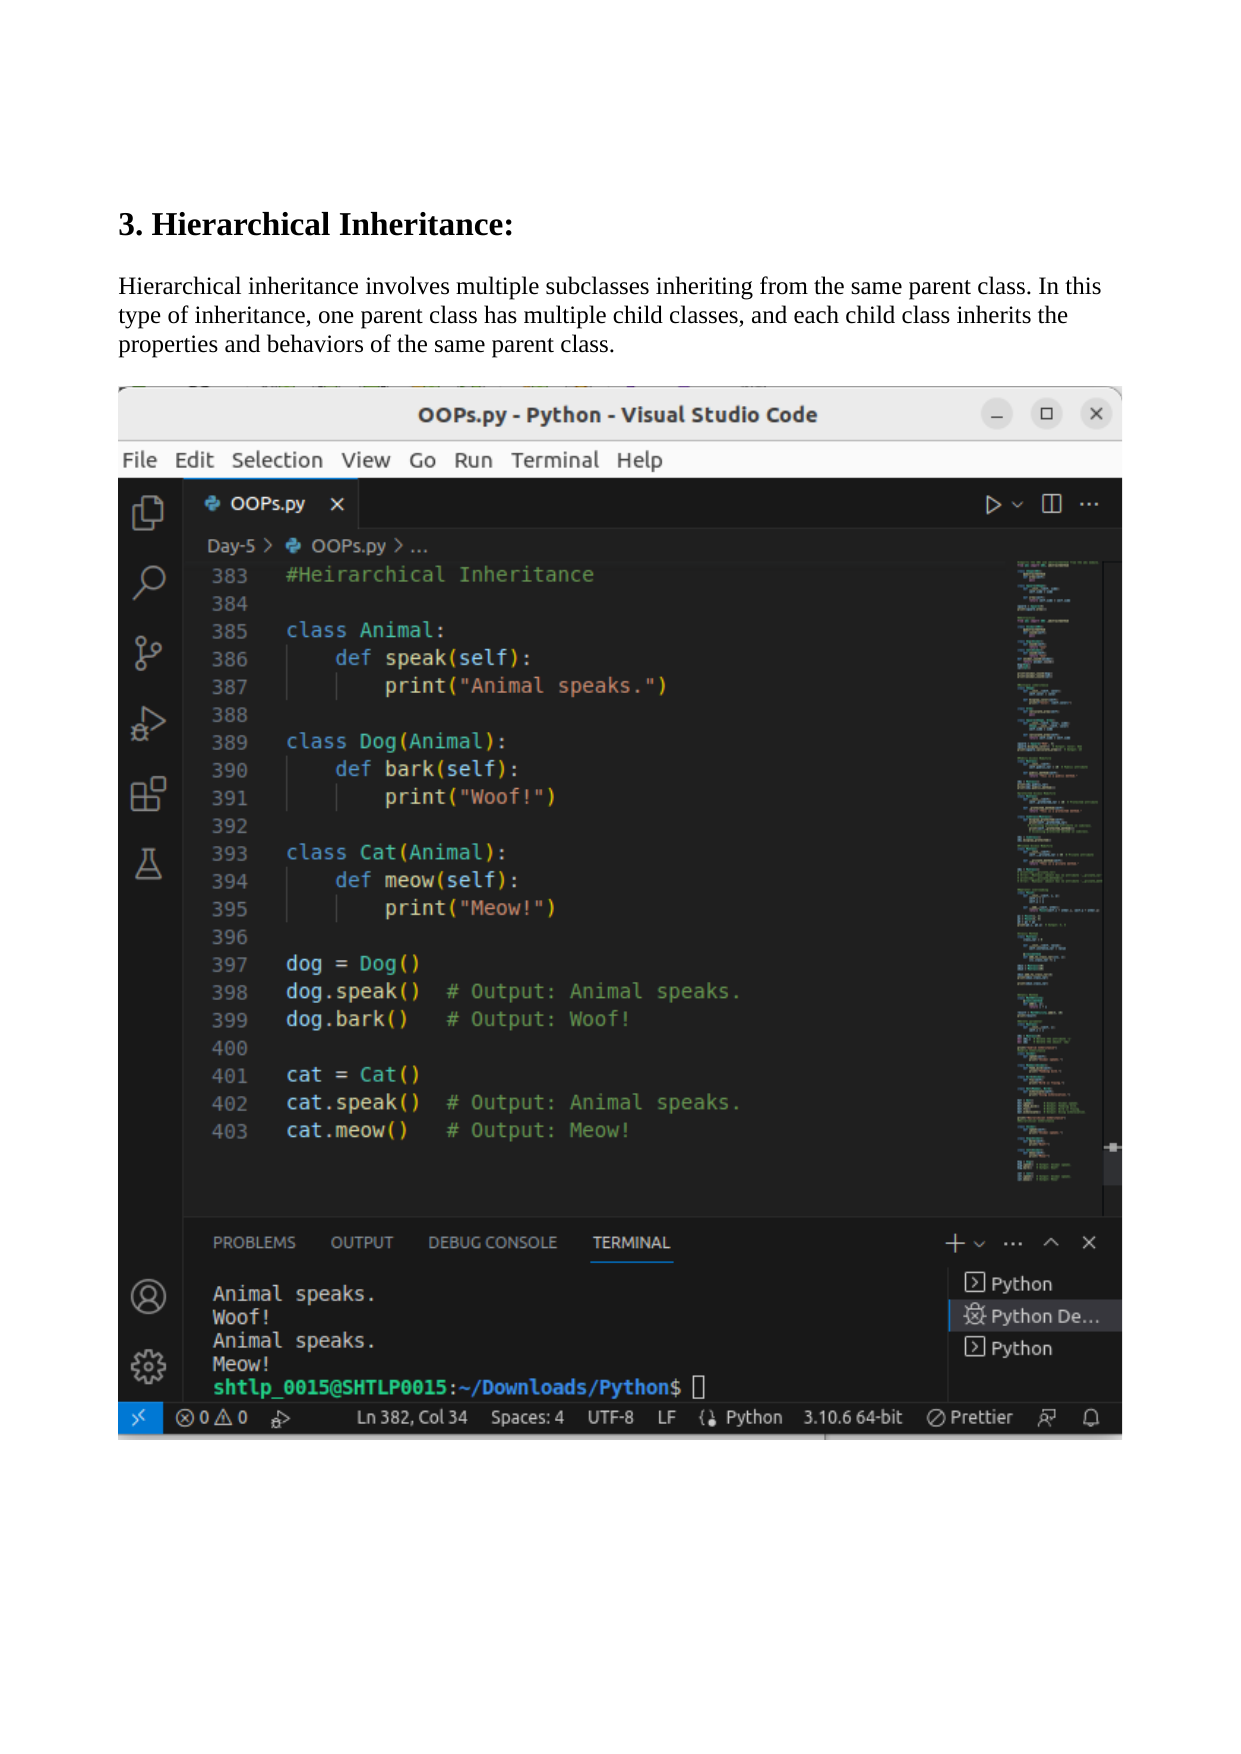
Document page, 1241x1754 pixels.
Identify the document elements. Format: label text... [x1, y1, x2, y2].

text 3. Hierarchical Inheritance: [118, 204, 1122, 243]
picture [118, 386, 1123, 1440]
text Hierarchical inheritance involves multiple subclasses inheriting from the same parent class. In this type of inheritance, one parent class has multiple child classes, and each child class inherits the properties and behaviors of the same parent class. [118, 271, 1122, 358]
